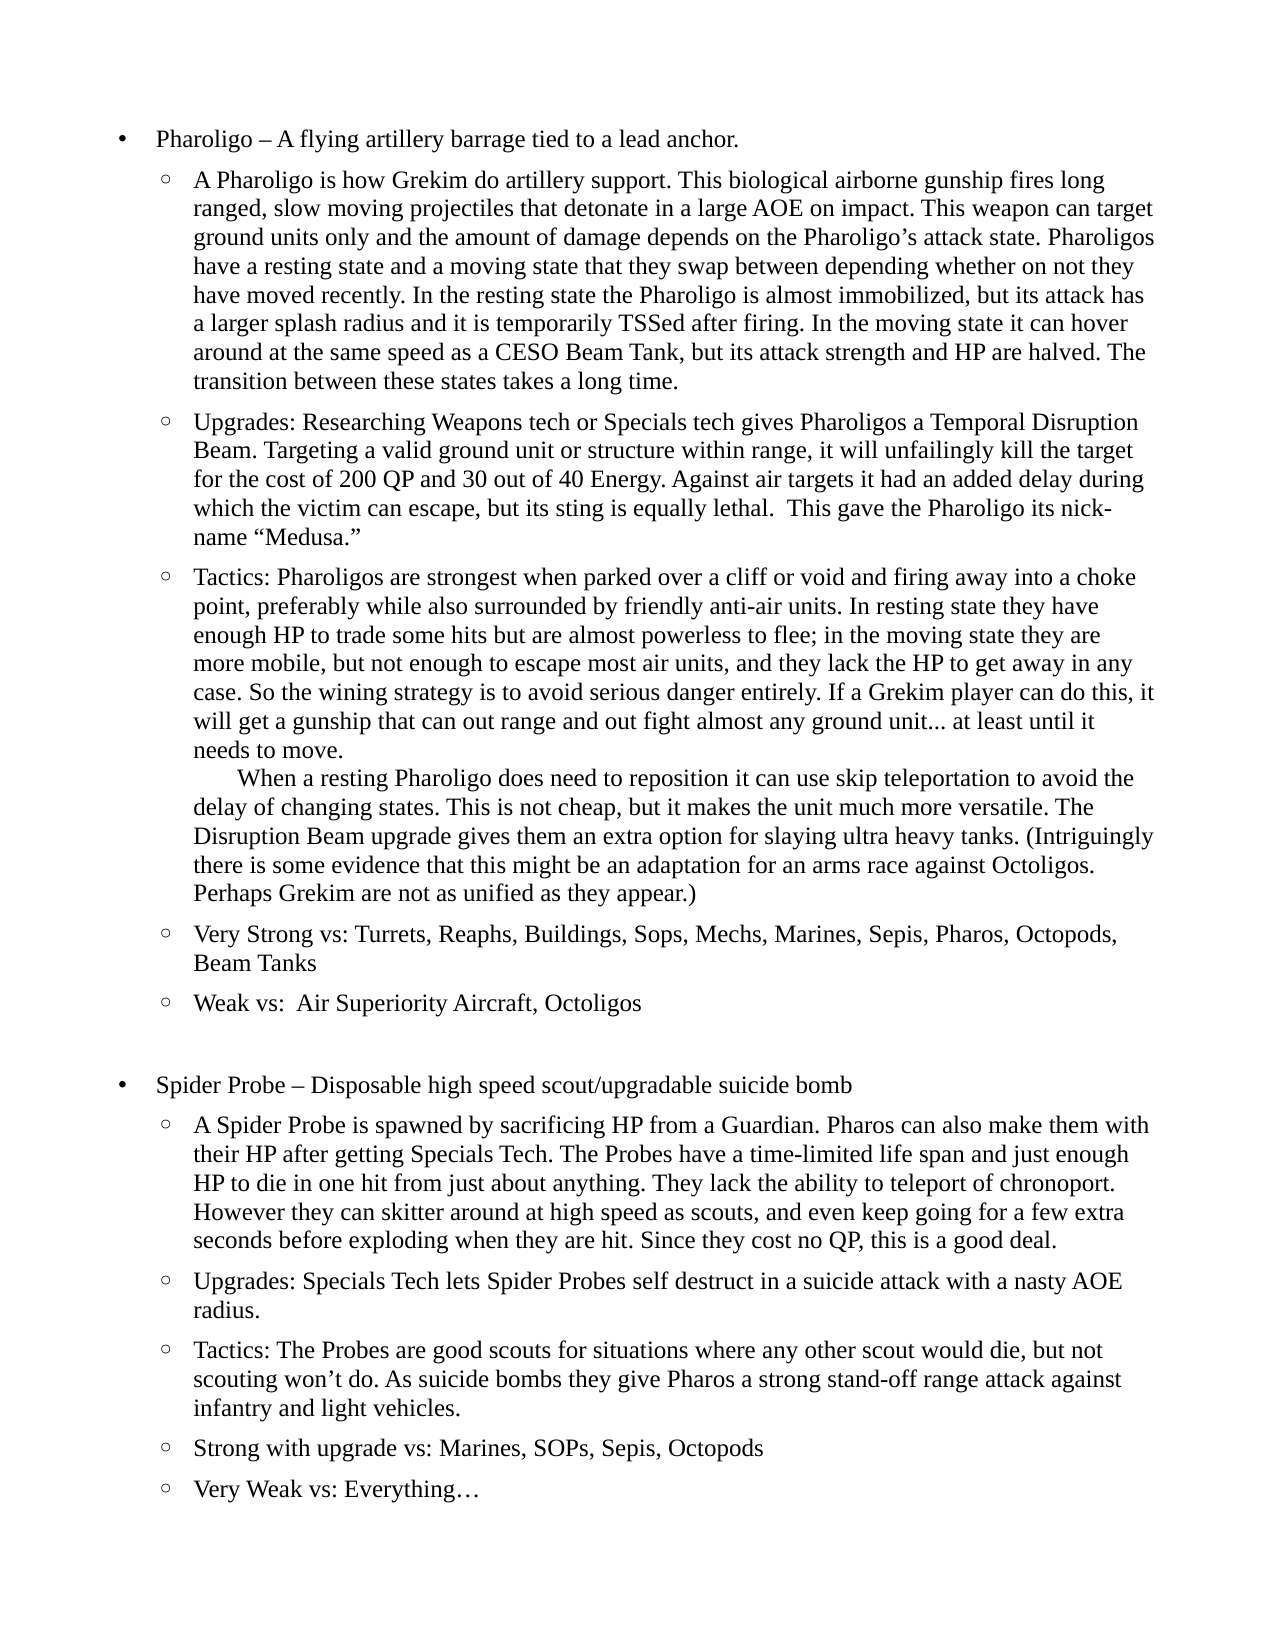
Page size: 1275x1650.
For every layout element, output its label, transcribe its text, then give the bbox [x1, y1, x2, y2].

list Upgrades: Specials Tech lets Spider Probes self destruct in a suicide attack with a nasty AOE radius. [156, 1266, 1157, 1323]
list Spider Probe – Disposable high speed scout/upgradable suicide bomb [118, 1070, 1157, 1098]
list Upgrades: Researching Weapons tech or Specials tech gives Pharoligos a Temporal Disruption Beam. Targeting a valid ground unit or structure within range, it will unfailingly kill the target for the cost of 200 QP and 30 out of 40 Energy. Against air targets it had an added delay during which the victim can escape, but its sting is equally lethal. This gave the Pharoligo its nick-name “Medusa.” [156, 407, 1157, 550]
list A Pharoligo is how Grekim do artillery support. This biological airborne gunship fires long ranged, slow moving projectiles that detonate in a large AOE on impact. This weapon can target ground units only and the amount of damage depends on the Pharoligo’s attack state. Pharoligos have a resting state and a moving state that they swap between depending whether on not they have moved recently. In the resting state the Pharoligo is almost immobilized, but its attack has a larger splash radius and it is temporarily TSSed after firing. In the moving state it can hover around at the same speed as a CESO Beam Tank, but its attack strength and HP are halved. The transition between these states takes a long time. [156, 165, 1157, 395]
list Very Weak vs: Everything… [156, 1474, 1157, 1503]
list Tactics: Pharoligos are strongest when parked over a cliff or void and firing away into a choke point, preferably while also surrounded by friendly anti-air units. In resting state they have enough HP to trade some hits but are almost powerless to flee; in the moving state they are more mobile, but not enough to escape most air units, and they lack the HP to get away in any case. So the wining strategy is to avoid serious danger entirely. If a Grekim player can do this, it will get a gunship that can out range and out fight almost any ground unit... at least until it needs to move. When a resting Pharoligo does need to reposition it can use skip teleportation to avoid the delay of changing states. This is not cheap, but it makes the unit much more versatile. The Disruption Beam upgrade gives them an extra option for slaying ultra heavy tanks. (Intriguingly there is some evidence that this might be an adaptation for an arms race against Octoligos. Perhaps Grekim are not as unified as they appear.) [156, 562, 1157, 907]
list Very Strong vs: Turrets, Reaphs, Buildings, Sops, Mechs, Marines, Sepis, Pharos, Octopods, Beam Tanks [156, 919, 1157, 977]
list A Spider Probe is spawned by sacrificing HP from a Guardian. Pharos can also make them with their HP after getting Specials Tech. The Probes have a time-limited life span and just enough HP to die in one hit from just about anything. They lack the ability to teleport of chronoport. However they can skitter around at high speed as scouts, and even keep going for a few extra seconds before exploding when they are hit. Since they cost no QP, this is a good deal. [156, 1110, 1157, 1254]
list Pharoligo – A flying artillery barrage tied to a lead anchor. [118, 124, 1157, 153]
list Strong with upgrade vs: Marines, SOPs, Sepis, Octopods [156, 1433, 1157, 1462]
list Tactics: The Probes are good scouts for situations where any other scout would die, but not scouting won’t do. As suicide bombs they give Pharos a strong stand-off range attack against infantry and light vehicles. [156, 1335, 1157, 1422]
list Weak vs: Air Superiority Aircraft, Octoligos [156, 988, 1157, 1017]
